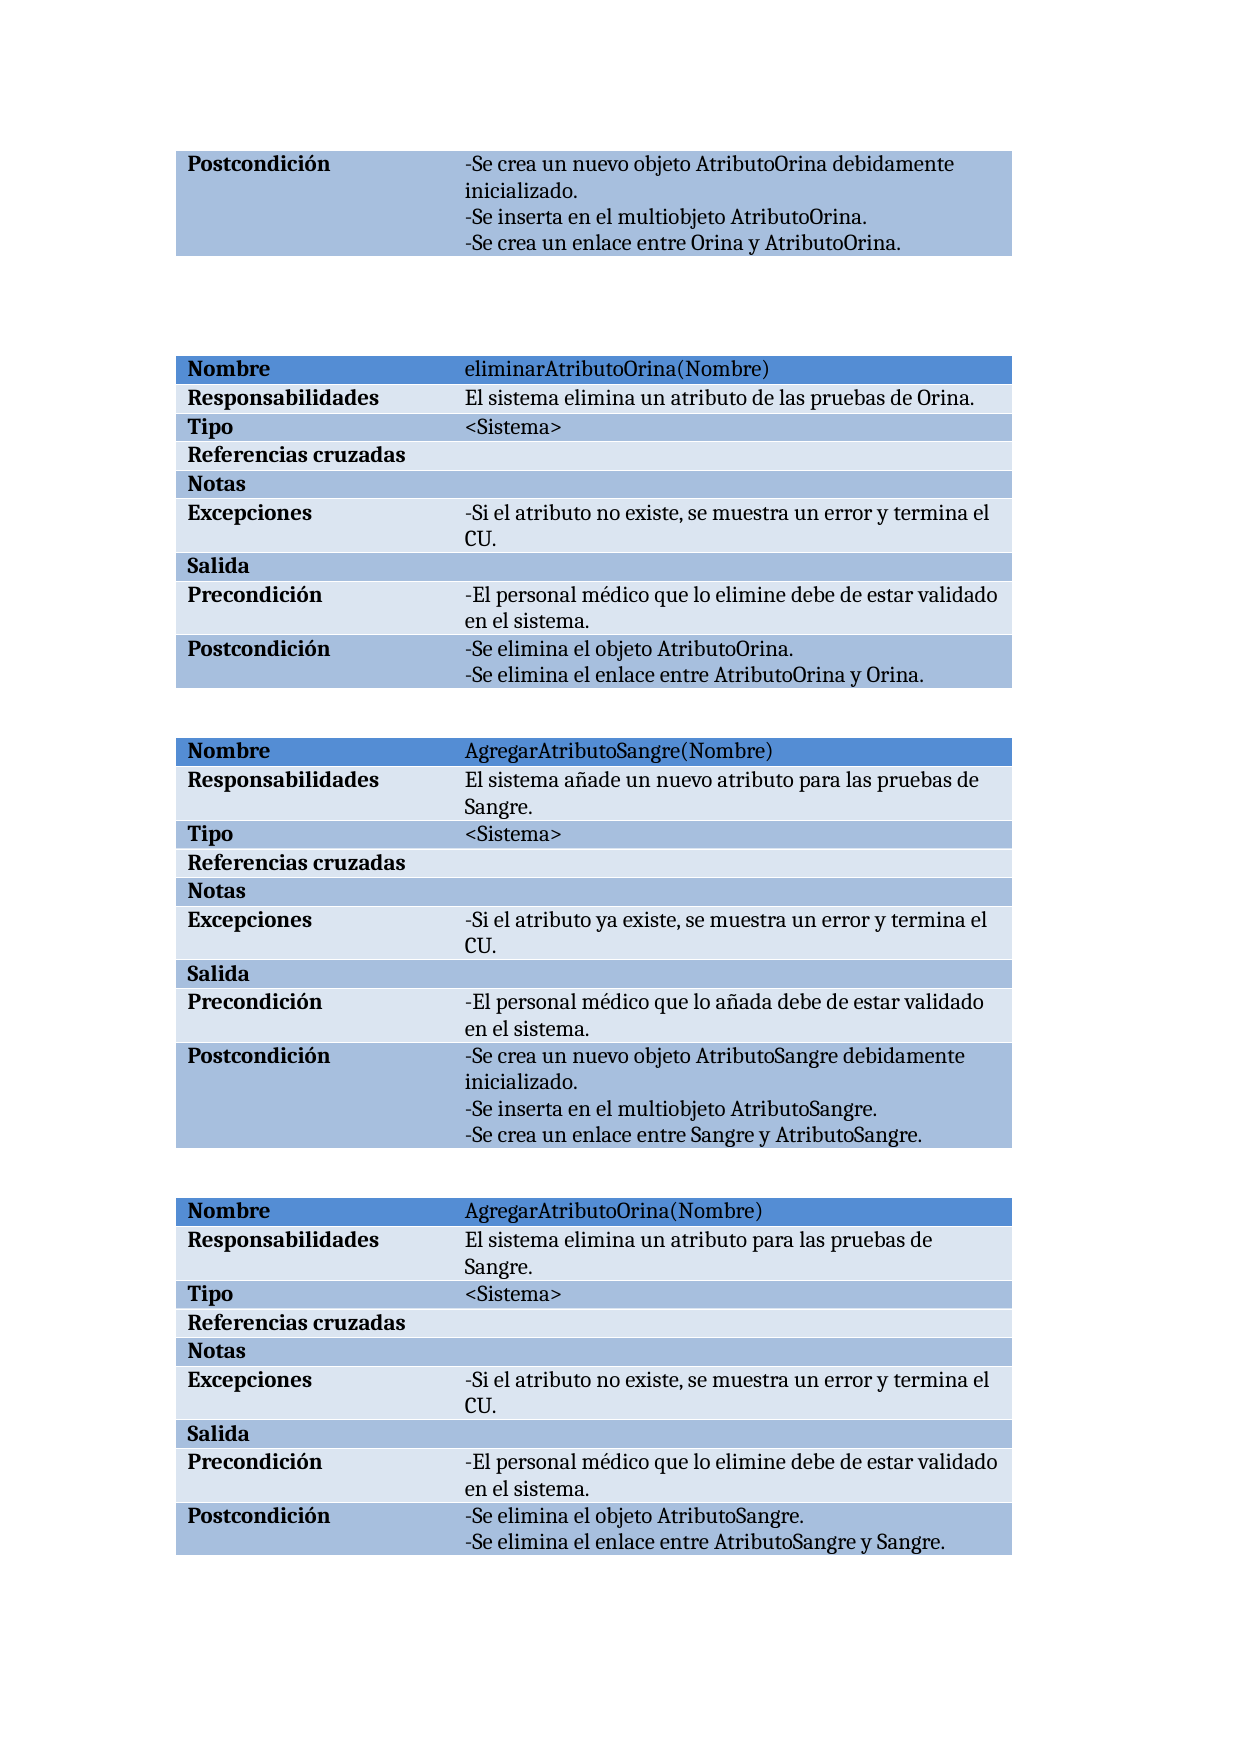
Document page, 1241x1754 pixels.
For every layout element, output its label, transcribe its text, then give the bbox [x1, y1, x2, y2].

table_cell Responsabilidades [176, 385, 453, 413]
table_cell El sistema añade un nuevo atributo para las pruebas de Sangre. [453, 767, 1012, 820]
table_cell [453, 1338, 1012, 1366]
table_cell [453, 471, 1012, 498]
table_cell Salida [176, 553, 453, 581]
table_cell El sistema elimina un atributo para las pruebas de Sangre. [453, 1227, 1012, 1280]
table_cell [453, 960, 1012, 988]
table_cell Precondición [176, 582, 453, 634]
table_cell Postcondición [176, 635, 453, 688]
table_cell Excepciones [176, 499, 453, 552]
table_cell Referencias cruzadas [176, 850, 453, 877]
table_cell El sistema elimina un atributo de las pruebas de Orina. [453, 385, 1012, 413]
table_cell Referencias cruzadas [176, 1310, 453, 1337]
table_cell <Sistema> [453, 821, 1012, 848]
table_cell Excepciones [176, 1367, 453, 1419]
table_cell Precondición [176, 989, 453, 1042]
table_cell [453, 1310, 1012, 1337]
table_cell -El personal médico que lo añada debe de estar validado en el sistema. [453, 989, 1012, 1042]
table_cell Tipo [176, 1281, 453, 1308]
table_cell Referencias cruzadas [176, 442, 453, 470]
table_cell [453, 553, 1012, 581]
table_cell [453, 850, 1012, 877]
table_cell Salida [176, 1420, 453, 1448]
table_cell -Si el atributo no existe, se muestra un error y termina el CU. [453, 1367, 1012, 1419]
table_cell Postcondición [176, 1043, 453, 1148]
table_cell -Se crea un nuevo objeto AtributoOrina debidamente inicializado. -Se inserta en el multiobjeto AtributoOrina. -Se crea un enlace entre Orina y AtributoOrina. [453, 151, 1012, 256]
table_cell [453, 1420, 1012, 1448]
table_cell Precondición [176, 1449, 453, 1502]
table_cell Tipo [176, 414, 453, 441]
table_header Nombre [176, 738, 453, 766]
table_cell Notas [176, 878, 453, 906]
table_header AgregarAtributoOrina(Nombre) [453, 1198, 1012, 1226]
table_cell [453, 878, 1012, 906]
table_cell -Si el atributo ya existe, se muestra un error y termina el CU. [453, 907, 1012, 959]
table_cell Notas [176, 1338, 453, 1366]
table_cell Notas [176, 471, 453, 498]
table_cell <Sistema> [453, 1281, 1012, 1308]
table_cell -Se crea un nuevo objeto AtributoSangre debidamente inicializado. -Se inserta en el multiobjeto AtributoSangre. -Se crea un enlace entre Sangre y AtributoSangre. [453, 1043, 1012, 1148]
table_cell Responsabilidades [176, 1227, 453, 1280]
table_header eliminarAtributoOrina(Nombre) [453, 356, 1012, 384]
table_cell -Si el atributo no existe, se muestra un error y termina el CU. [453, 499, 1012, 552]
table_cell -Se elimina el objeto AtributoOrina. -Se elimina el enlace entre AtributoOrina y Orina. [453, 635, 1012, 688]
table_cell Salida [176, 960, 453, 988]
table_cell [453, 442, 1012, 470]
table_cell -El personal médico que lo elimine debe de estar validado en el sistema. [453, 582, 1012, 634]
table_header Nombre [176, 1198, 453, 1226]
table_cell Postcondición [176, 151, 453, 256]
table_cell Responsabilidades [176, 767, 453, 820]
table_cell <Sistema> [453, 414, 1012, 441]
table_cell Tipo [176, 821, 453, 848]
table_header Nombre [176, 356, 453, 384]
table_cell -Se elimina el objeto AtributoSangre. -Se elimina el enlace entre AtributoSangre y Sangre. [453, 1503, 1012, 1555]
table_cell -El personal médico que lo elimine debe de estar validado en el sistema. [453, 1449, 1012, 1502]
table_cell Postcondición [176, 1503, 453, 1555]
table_cell Excepciones [176, 907, 453, 959]
table_header AgregarAtributoSangre(Nombre) [453, 738, 1012, 766]
